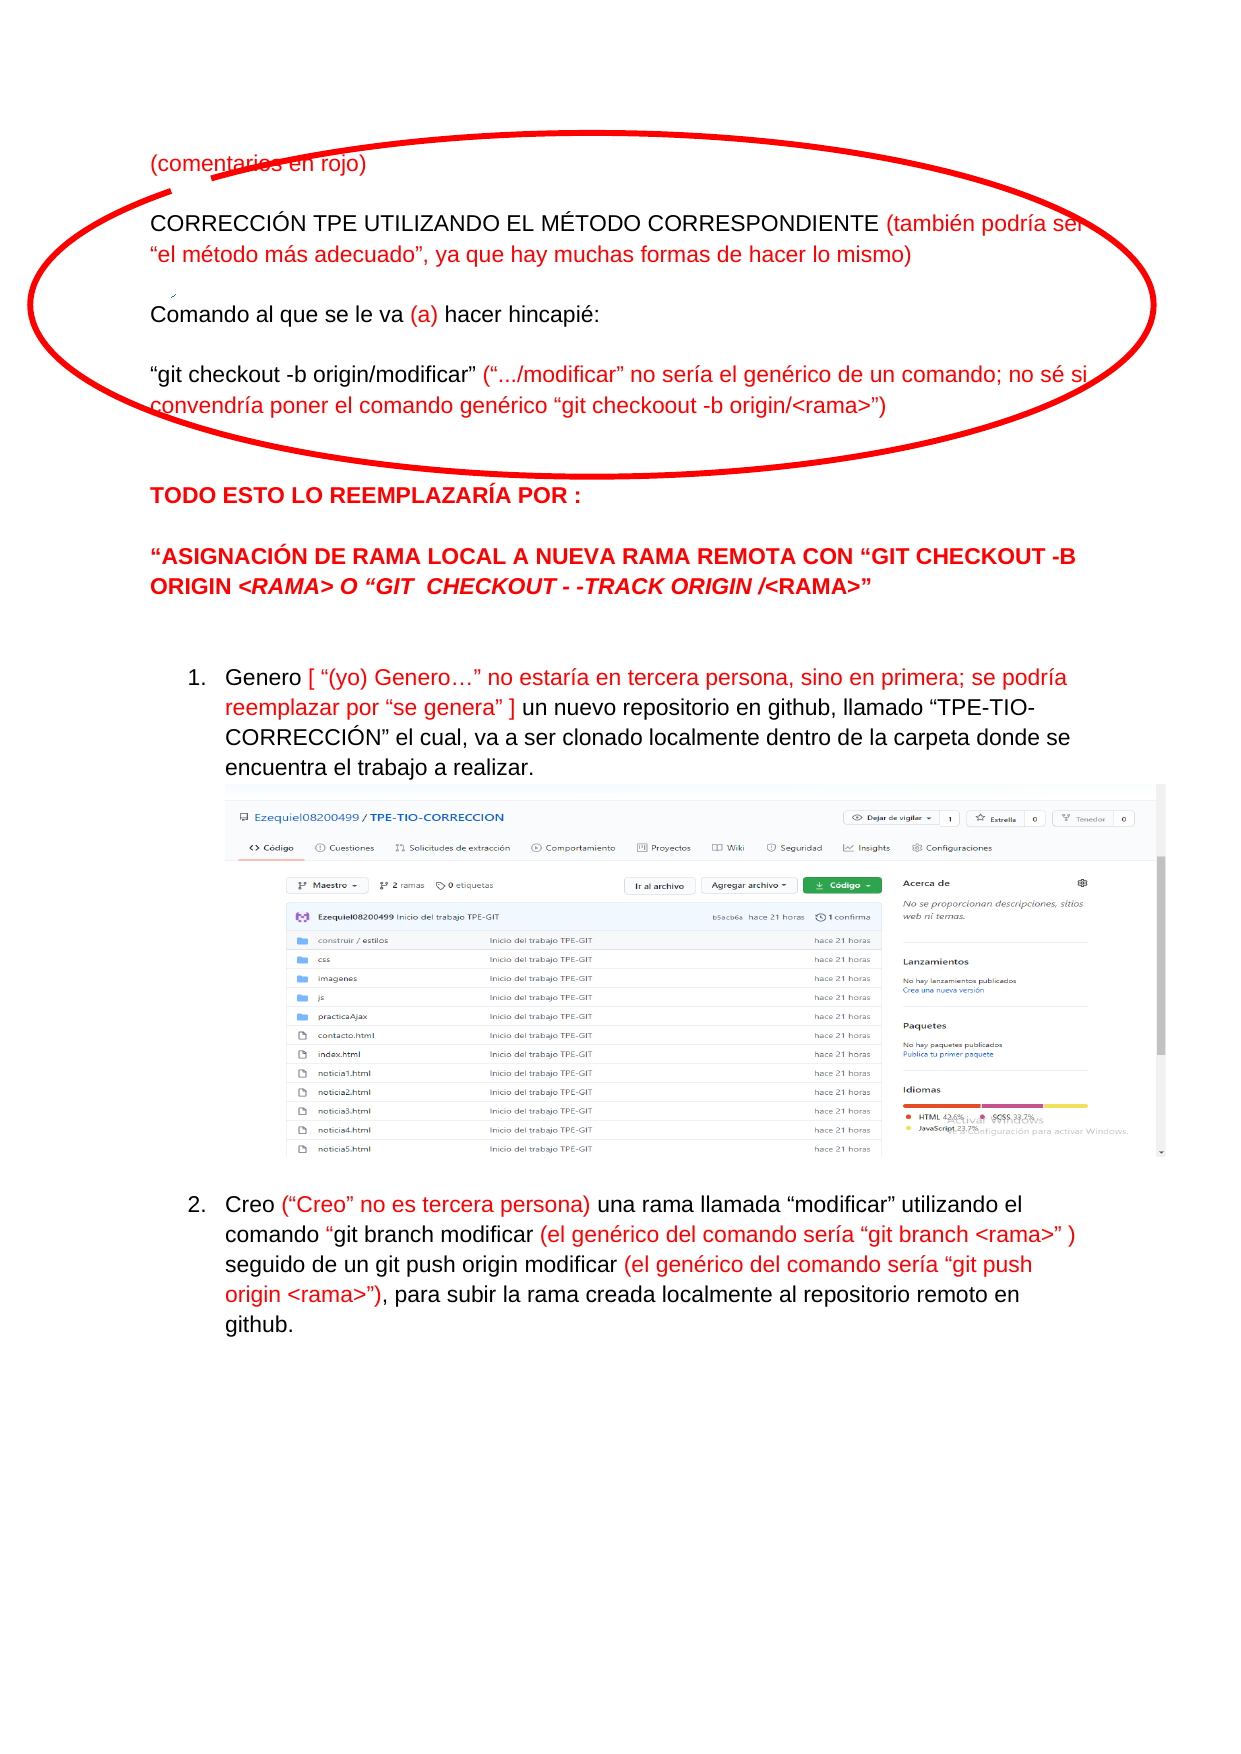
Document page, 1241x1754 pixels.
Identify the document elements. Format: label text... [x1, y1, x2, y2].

text TODO ESTO LO REEMPLAZARÍA POR : [150, 482, 1090, 509]
text (comentarios en rojo) [862, 150, 1090, 176]
text CORRECCIÓN TPE UTILIZANDO EL MÉTODO CORRESPONDIENTE (también podría ser “el método más adecuado”, ya que hay muchas formas de hacer lo mismo) [150, 210, 1090, 267]
text “git checkout -b origin/modificar” (“.../modificar” no sería el genérico de un comando; no sé si convendría poner el comando genérico “git checkoout -b origin/<rama>”) [150, 361, 1090, 418]
picture [225, 784, 1166, 1157]
text Comando al que se le va (a) hacer hincapié: [150, 301, 1090, 327]
text (comentarios en rojo) [236, 150, 948, 176]
text “ASIGNACIÓN DE RAMA LOCAL A NUEVA RAMA REMOTA CON “GIT CHECKOUT -B ORIGIN <RAMA> O “GIT CHECKOUT - -TRACK ORIGIN /<RAMA>” [150, 543, 1090, 599]
list Genero [ “(yo) Genero…” no estaría en tercera persona, sino en primera; se podría reemplazar por “se genera” ] un nuevo repositorio en github, llamado “TPE-TIO-CORRECCIÓN” el cual, va a ser clonado localmente dentro de la carpeta donde se encuentra el trabajo a realizar. [187, 663, 1090, 781]
list Creo (“Creo” no es tercera persona) una rama llamada “modificar” utilizando el comando “git branch modificar (el genérico del comando sería “git branch <rama>” ) seguido de un git push origin modificar (el genérico del comando sería “git push origin <rama>”), para subir la rama creada localmente al repositorio remoto en github. [187, 1191, 1090, 1338]
text (comentarios en rojo) [150, 150, 322, 176]
